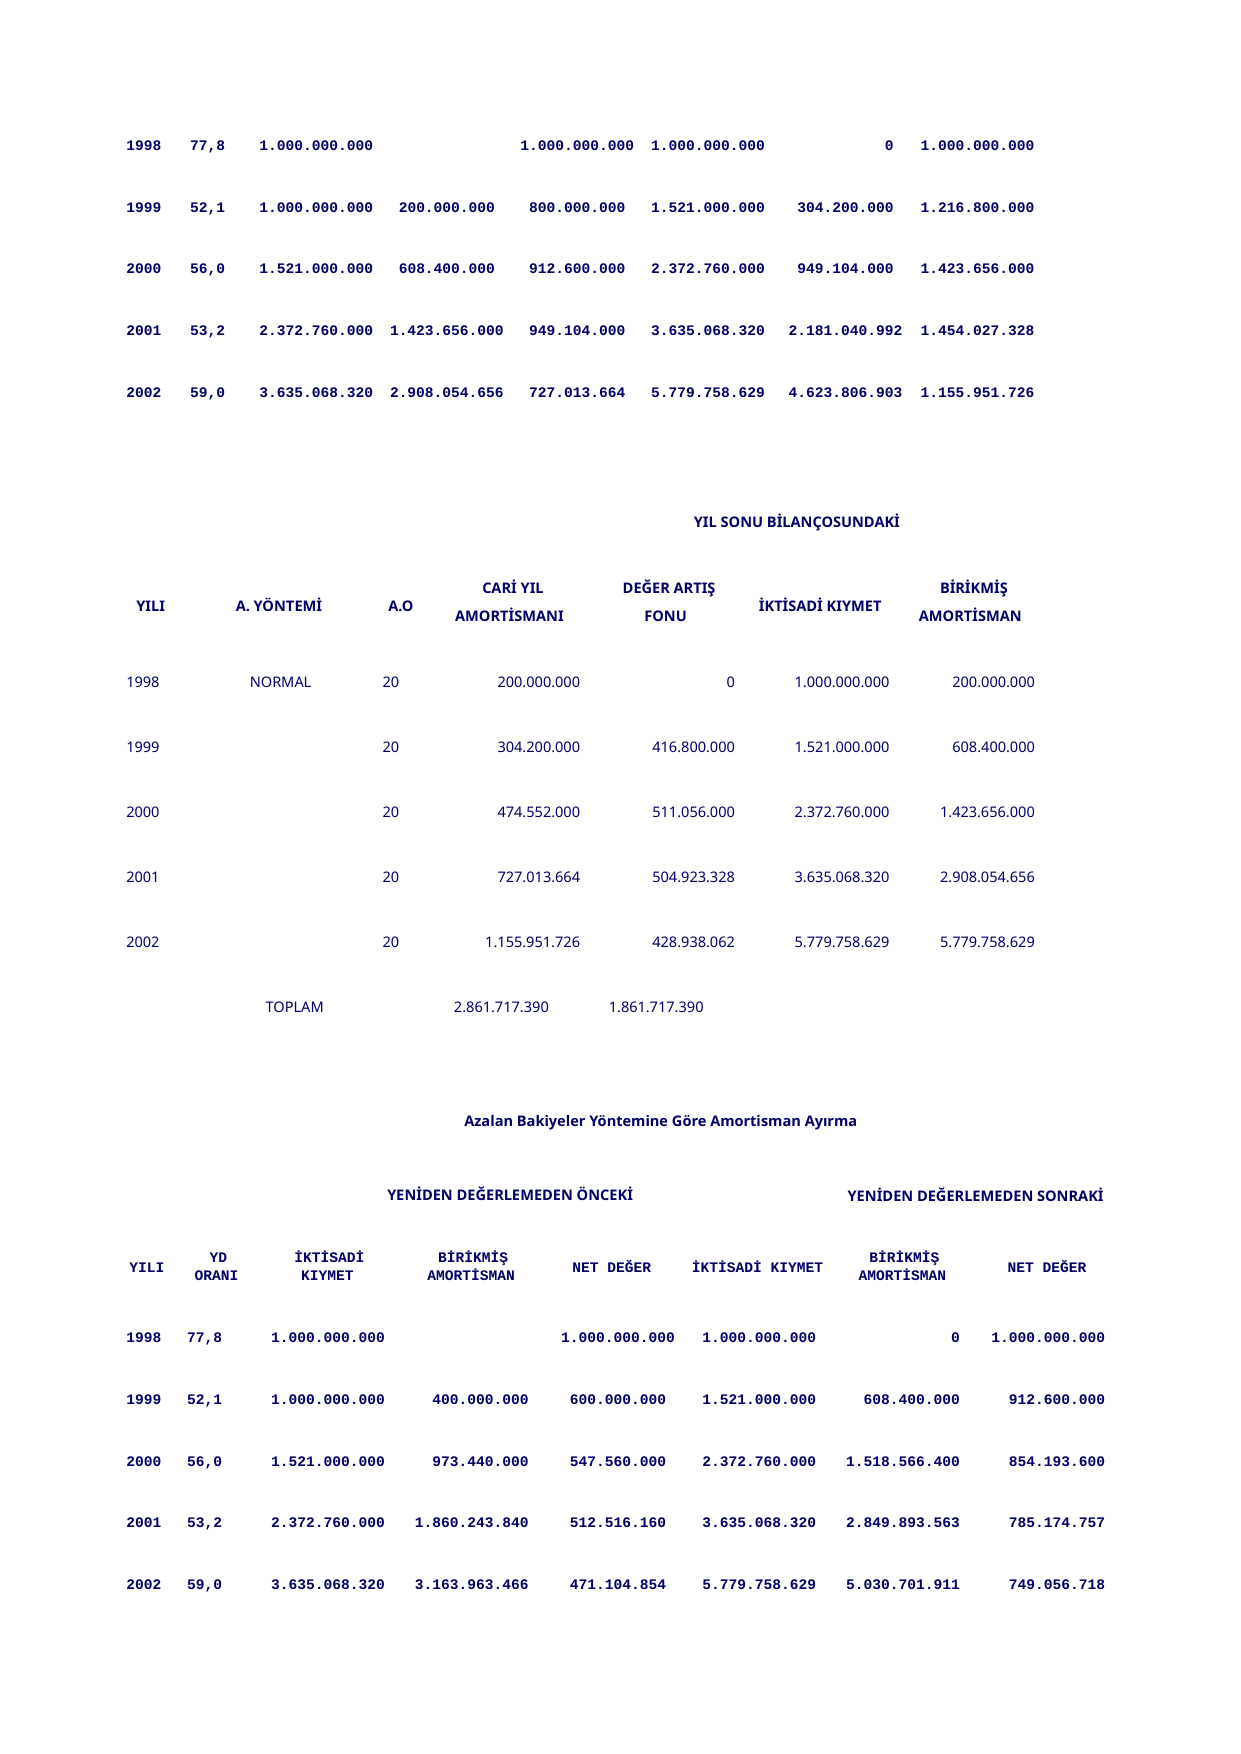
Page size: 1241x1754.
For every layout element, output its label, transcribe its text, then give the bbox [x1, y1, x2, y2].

table_header CARİ YIL AMORTİSMANI [434, 570, 592, 664]
table_cell 20 [374, 924, 434, 989]
table_header YD ORANI [179, 1243, 257, 1322]
table_cell 77,8 [182, 118, 246, 192]
table_header İKTİSADİ KIYMET [746, 570, 901, 664]
table_cell 474.552.000 [434, 794, 592, 859]
table_cell 400.000.000 [401, 1384, 545, 1446]
table_cell 1.423.656.000 [901, 794, 1046, 859]
table_cell 949.104.000 [511, 315, 642, 377]
table_cell 0 [592, 664, 746, 729]
table_cell 5.030.701.911 [832, 1569, 976, 1631]
table_header BİRİKMİŞ AMORTİSMAN [901, 570, 1046, 664]
table_cell 1999 [118, 192, 182, 254]
table_cell 20 [374, 729, 434, 794]
table_cell 912.600.000 [511, 254, 642, 315]
table_cell 2.372.760.000 [682, 1446, 832, 1508]
table_cell 1.000.000.000 [910, 118, 1042, 192]
table_cell 1.000.000.000 [976, 1323, 1121, 1384]
table_cell 2.372.760.000 [642, 254, 772, 315]
table_cell 912.600.000 [976, 1384, 1121, 1446]
table_cell 511.056.000 [592, 794, 746, 859]
table_cell 1.000.000.000 [246, 118, 381, 192]
table_cell 1.155.951.726 [434, 924, 592, 989]
table_cell 2001 [118, 1508, 179, 1569]
table_cell 20 [374, 664, 434, 729]
table_header A.O [374, 570, 434, 664]
table_cell [190, 924, 374, 989]
table_cell 3.635.068.320 [246, 377, 381, 439]
table_cell 53,2 [179, 1508, 257, 1569]
table_header [434, 496, 592, 570]
table_cell 1998 [118, 118, 182, 192]
table_header NET DEĞER [976, 1243, 1121, 1322]
table_cell 56,0 [179, 1446, 257, 1508]
table_cell 1.000.000.000 [682, 1323, 832, 1384]
table_cell 2.849.893.563 [832, 1508, 976, 1569]
table_cell 2002 [118, 377, 182, 439]
table_cell 1.000.000.000 [545, 1323, 682, 1384]
table_cell 1.521.000.000 [257, 1446, 401, 1508]
table_cell 4.623.806.903 [772, 377, 910, 439]
table_cell 749.056.718 [976, 1569, 1121, 1631]
table_cell 547.560.000 [545, 1446, 682, 1508]
table_header YENİDEN DEĞERLEMEDEN ÖNCEKİ [282, 1169, 745, 1243]
table_header YILI [118, 1243, 179, 1322]
table_cell 512.516.160 [545, 1508, 682, 1569]
table_header İKTİSADİ KIYMET [257, 1243, 401, 1322]
table_cell 2000 [118, 254, 182, 315]
table_cell 304.200.000 [434, 729, 592, 794]
table_cell 20 [374, 859, 434, 924]
table_cell 5.779.758.629 [901, 924, 1046, 989]
table_cell 5.779.758.629 [746, 924, 901, 989]
table_header YIL SONU BİLANÇOSUNDAKİ [610, 496, 991, 570]
table_cell 2001 [118, 859, 190, 924]
table_cell 3.635.068.320 [257, 1569, 401, 1631]
table_cell 504.923.328 [592, 859, 746, 924]
table_cell 52,1 [179, 1384, 257, 1446]
table_cell 1.521.000.000 [682, 1384, 832, 1446]
table_cell 2.372.760.000 [246, 315, 381, 377]
table_cell 949.104.000 [772, 254, 910, 315]
table_cell 3.163.963.466 [401, 1569, 545, 1631]
table_header Azalan Bakiyeler Yöntemine Göre Amortisman Ayırma [118, 1095, 1210, 1169]
table_cell 1.216.800.000 [910, 192, 1042, 254]
table_cell 1.423.656.000 [381, 315, 511, 377]
table_header İKTİSADİ KIYMET [682, 1243, 832, 1322]
table_header BİRİKMİŞ AMORTİSMAN [401, 1243, 545, 1322]
table_cell [190, 859, 374, 924]
table_cell 5.779.758.629 [682, 1569, 832, 1631]
table_cell [190, 794, 374, 859]
table_cell 428.938.062 [592, 924, 746, 989]
table_cell [381, 118, 511, 192]
table_cell 1.155.951.726 [910, 377, 1042, 439]
table_header [192, 1169, 282, 1243]
table_cell 1.521.000.000 [642, 192, 772, 254]
table_cell 59,0 [179, 1569, 257, 1631]
table_cell 304.200.000 [772, 192, 910, 254]
table_cell 800.000.000 [511, 192, 642, 254]
table_cell 2.181.040.992 [772, 315, 910, 377]
table_header [118, 496, 190, 570]
table_header [118, 989, 190, 1054]
table_cell 1.423.656.000 [910, 254, 1042, 315]
table_cell 2.372.760.000 [746, 794, 901, 859]
table_cell 727.013.664 [511, 377, 642, 439]
table_cell 1.000.000.000 [257, 1384, 401, 1446]
table_cell 3.635.068.320 [642, 315, 772, 377]
table_header NET DEĞER [545, 1243, 682, 1322]
table_cell 1.000.000.000 [642, 118, 772, 192]
table_cell 1999 [118, 1384, 179, 1446]
table_cell 785.174.757 [976, 1508, 1121, 1569]
table_cell 1998 [118, 664, 190, 729]
table_cell 0 [832, 1323, 976, 1384]
table_cell 1.000.000.000 [246, 192, 381, 254]
table_cell 3.635.068.320 [746, 859, 901, 924]
table_header [374, 496, 434, 570]
table_cell 1.521.000.000 [746, 729, 901, 794]
table_cell 854.193.600 [976, 1446, 1121, 1508]
table_header 1.861.717.390 [560, 989, 715, 1054]
table_cell 77,8 [179, 1323, 257, 1384]
table_cell 1.454.027.328 [910, 315, 1042, 377]
table_cell 200.000.000 [434, 664, 592, 729]
table_cell 973.440.000 [401, 1446, 545, 1508]
table_cell 56,0 [182, 254, 246, 315]
table_header TOPLAM [190, 989, 402, 1054]
table_cell 2.372.760.000 [257, 1508, 401, 1569]
table_cell 727.013.664 [434, 859, 592, 924]
table_cell 608.400.000 [381, 254, 511, 315]
table_cell 1.000.000.000 [746, 664, 901, 729]
table_cell 200.000.000 [381, 192, 511, 254]
table_cell 471.104.854 [545, 1569, 682, 1631]
table_cell 608.400.000 [901, 729, 1046, 794]
table_cell 52,1 [182, 192, 246, 254]
table_cell 2002 [118, 1569, 179, 1631]
table_cell 59,0 [182, 377, 246, 439]
table_cell [190, 729, 374, 794]
table_cell 53,2 [182, 315, 246, 377]
table_header YILI [118, 570, 190, 664]
table_cell 416.800.000 [592, 729, 746, 794]
table_cell 1.521.000.000 [246, 254, 381, 315]
table_header DEĞER ARTIŞ FONU [592, 570, 746, 664]
table_header YENİDEN DEĞERLEMEDEN SONRAKİ [745, 1169, 1210, 1243]
table_cell 20 [374, 794, 434, 859]
table_cell 2002 [118, 924, 190, 989]
table_cell 1.518.566.400 [832, 1446, 976, 1508]
table_cell 600.000.000 [545, 1384, 682, 1446]
table_cell 1.000.000.000 [511, 118, 642, 192]
table_cell 200.000.000 [901, 664, 1046, 729]
table_cell 608.400.000 [832, 1384, 976, 1446]
table_cell 1998 [118, 1323, 179, 1384]
table_cell 1.860.243.840 [401, 1508, 545, 1569]
table_header [592, 496, 609, 570]
table_cell 1999 [118, 729, 190, 794]
table_header [190, 496, 374, 570]
table_header [118, 1169, 192, 1243]
table_header 2.861.717.390 [403, 989, 560, 1054]
table_cell 2.908.054.656 [901, 859, 1046, 924]
table_cell 2001 [118, 315, 182, 377]
table_cell 2000 [118, 794, 190, 859]
table_cell 3.635.068.320 [682, 1508, 832, 1569]
table_header [870, 989, 1006, 1054]
table_cell 2.908.054.656 [381, 377, 511, 439]
table_header A. YÖNTEMİ [190, 570, 374, 664]
table_cell [401, 1323, 545, 1384]
table_cell 0 [772, 118, 910, 192]
table_header BİRİKMİŞ AMORTİSMAN [832, 1243, 976, 1322]
table_header [715, 989, 870, 1054]
table_cell NORMAL [190, 664, 374, 729]
table_cell 2000 [118, 1446, 179, 1508]
table_cell 1.000.000.000 [257, 1323, 401, 1384]
table_cell 5.779.758.629 [642, 377, 772, 439]
